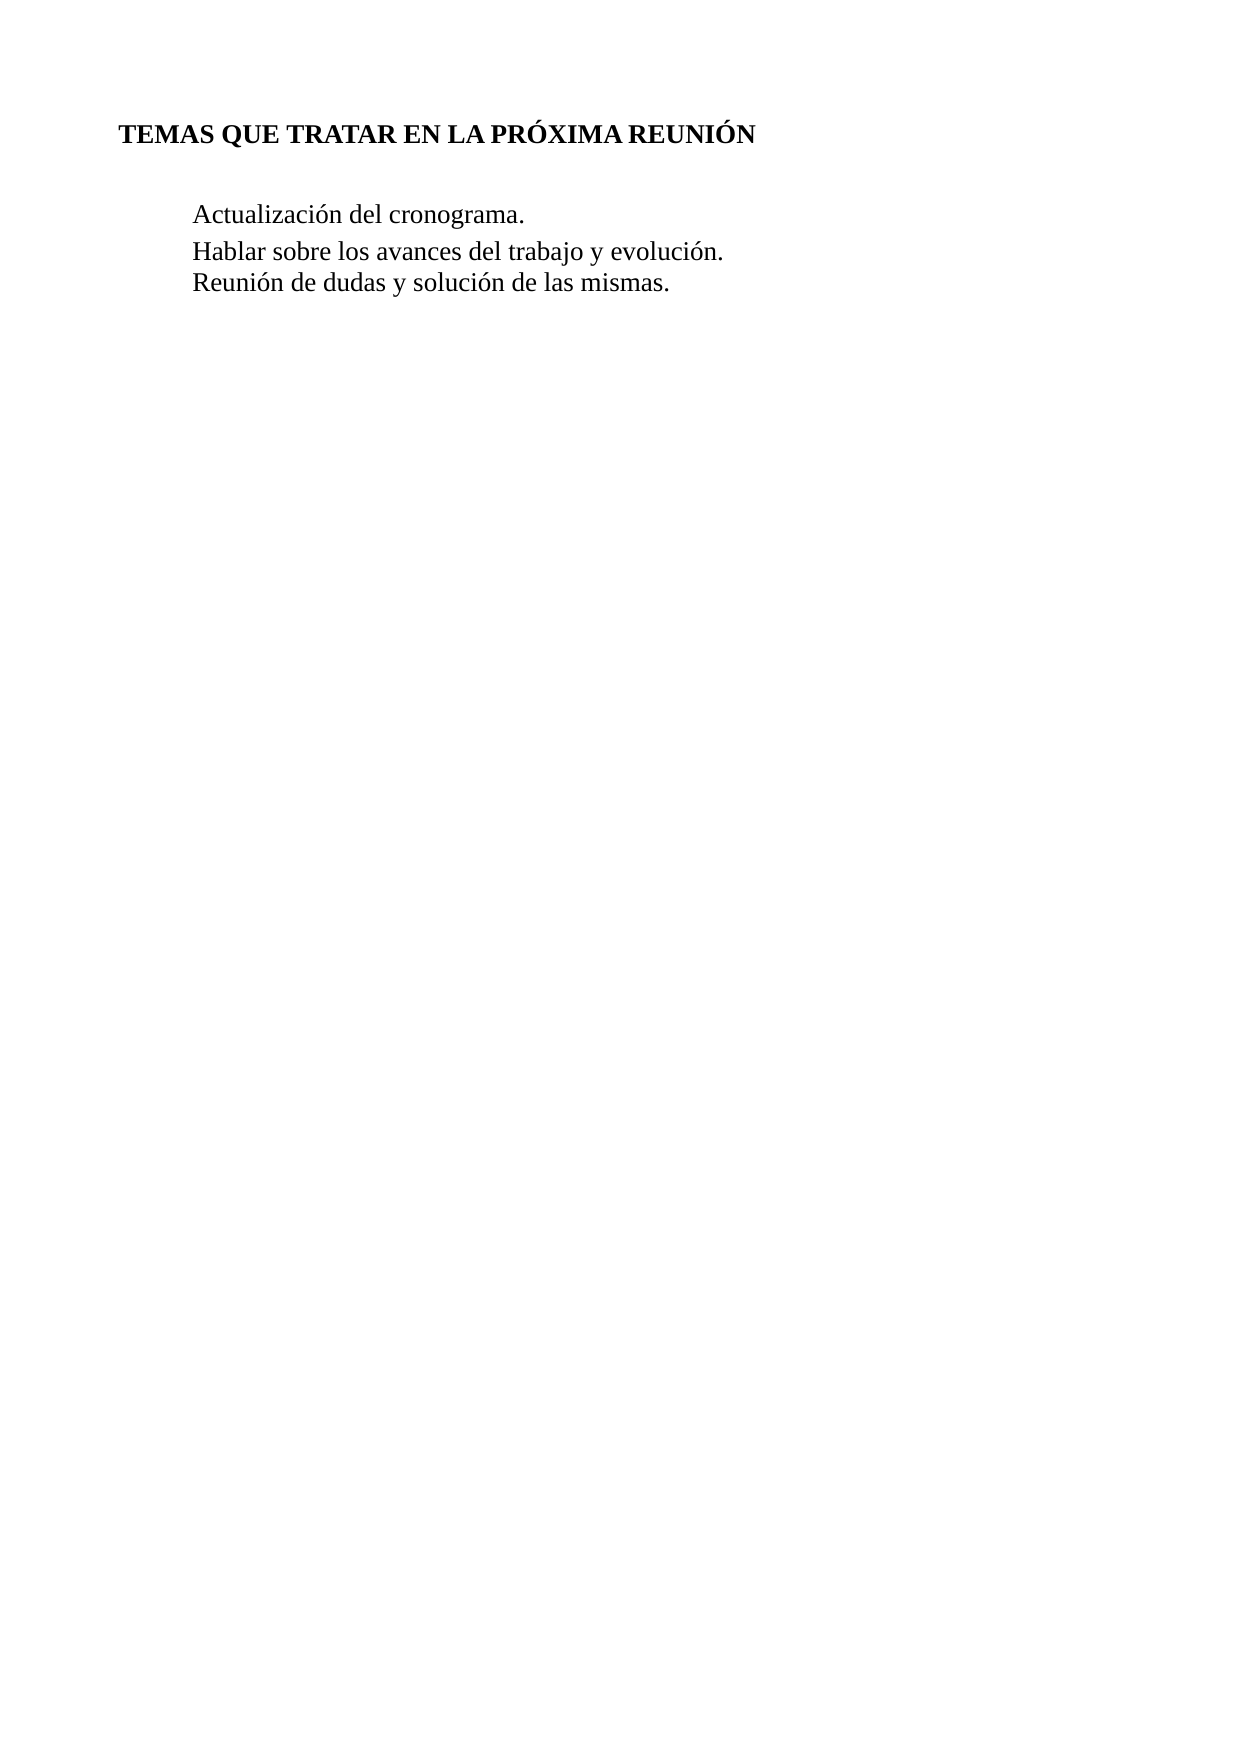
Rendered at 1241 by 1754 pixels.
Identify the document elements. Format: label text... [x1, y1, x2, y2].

text Hablar sobre los avances del trabajo y evolución. Reunión de dudas y solución de las mismas. [118, 235, 1122, 298]
text Actualización del cronograma. [118, 198, 1122, 229]
text TEMAS QUE TRATAR EN LA PRÓXIMA REUNIÓN [118, 118, 1122, 149]
